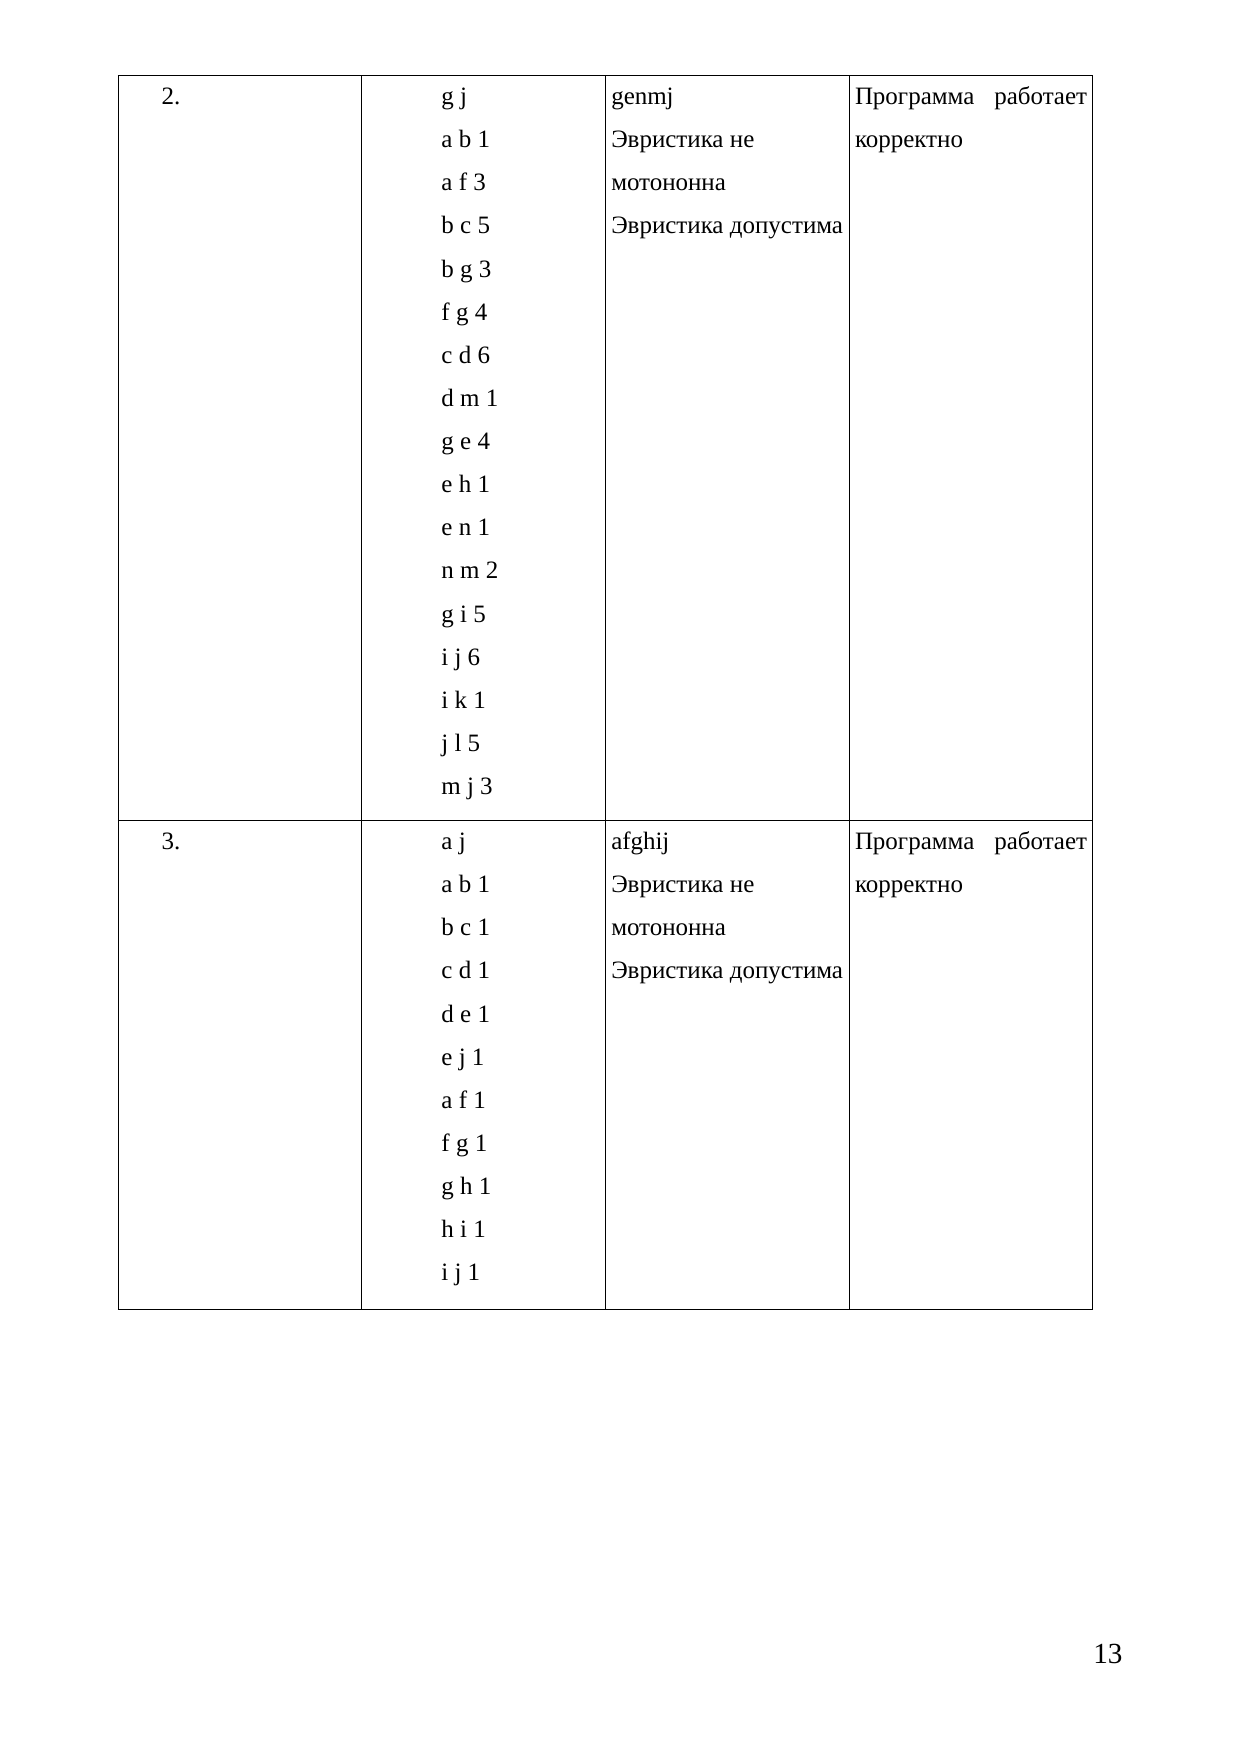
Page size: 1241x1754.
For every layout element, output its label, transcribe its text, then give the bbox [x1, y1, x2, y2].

table_cell a j a b 1 b c 1 c d 1 d e 1 e j 1 a f 1 f g 1 g h 1 h i 1 i j 1 [362, 821, 605, 1309]
table_cell [119, 76, 361, 820]
table_cell genmj Эвристика не мотононна Эвристика допустима [606, 76, 849, 820]
table_cell g j a b 1 a f 3 b c 5 b g 3 f g 4 c d 6 d m 1 g e 4 e h 1 e n 1 n m 2 g i 5 i j 6 i k 1 j l 5 m j 3 [362, 76, 605, 820]
table_cell [119, 821, 361, 1309]
table_cell Программа работает корректно [850, 76, 1092, 820]
table_cell afghij Эвристика не мотононна Эвристика допустима [606, 821, 849, 1309]
table_cell Программа работает корректно [850, 821, 1092, 1309]
